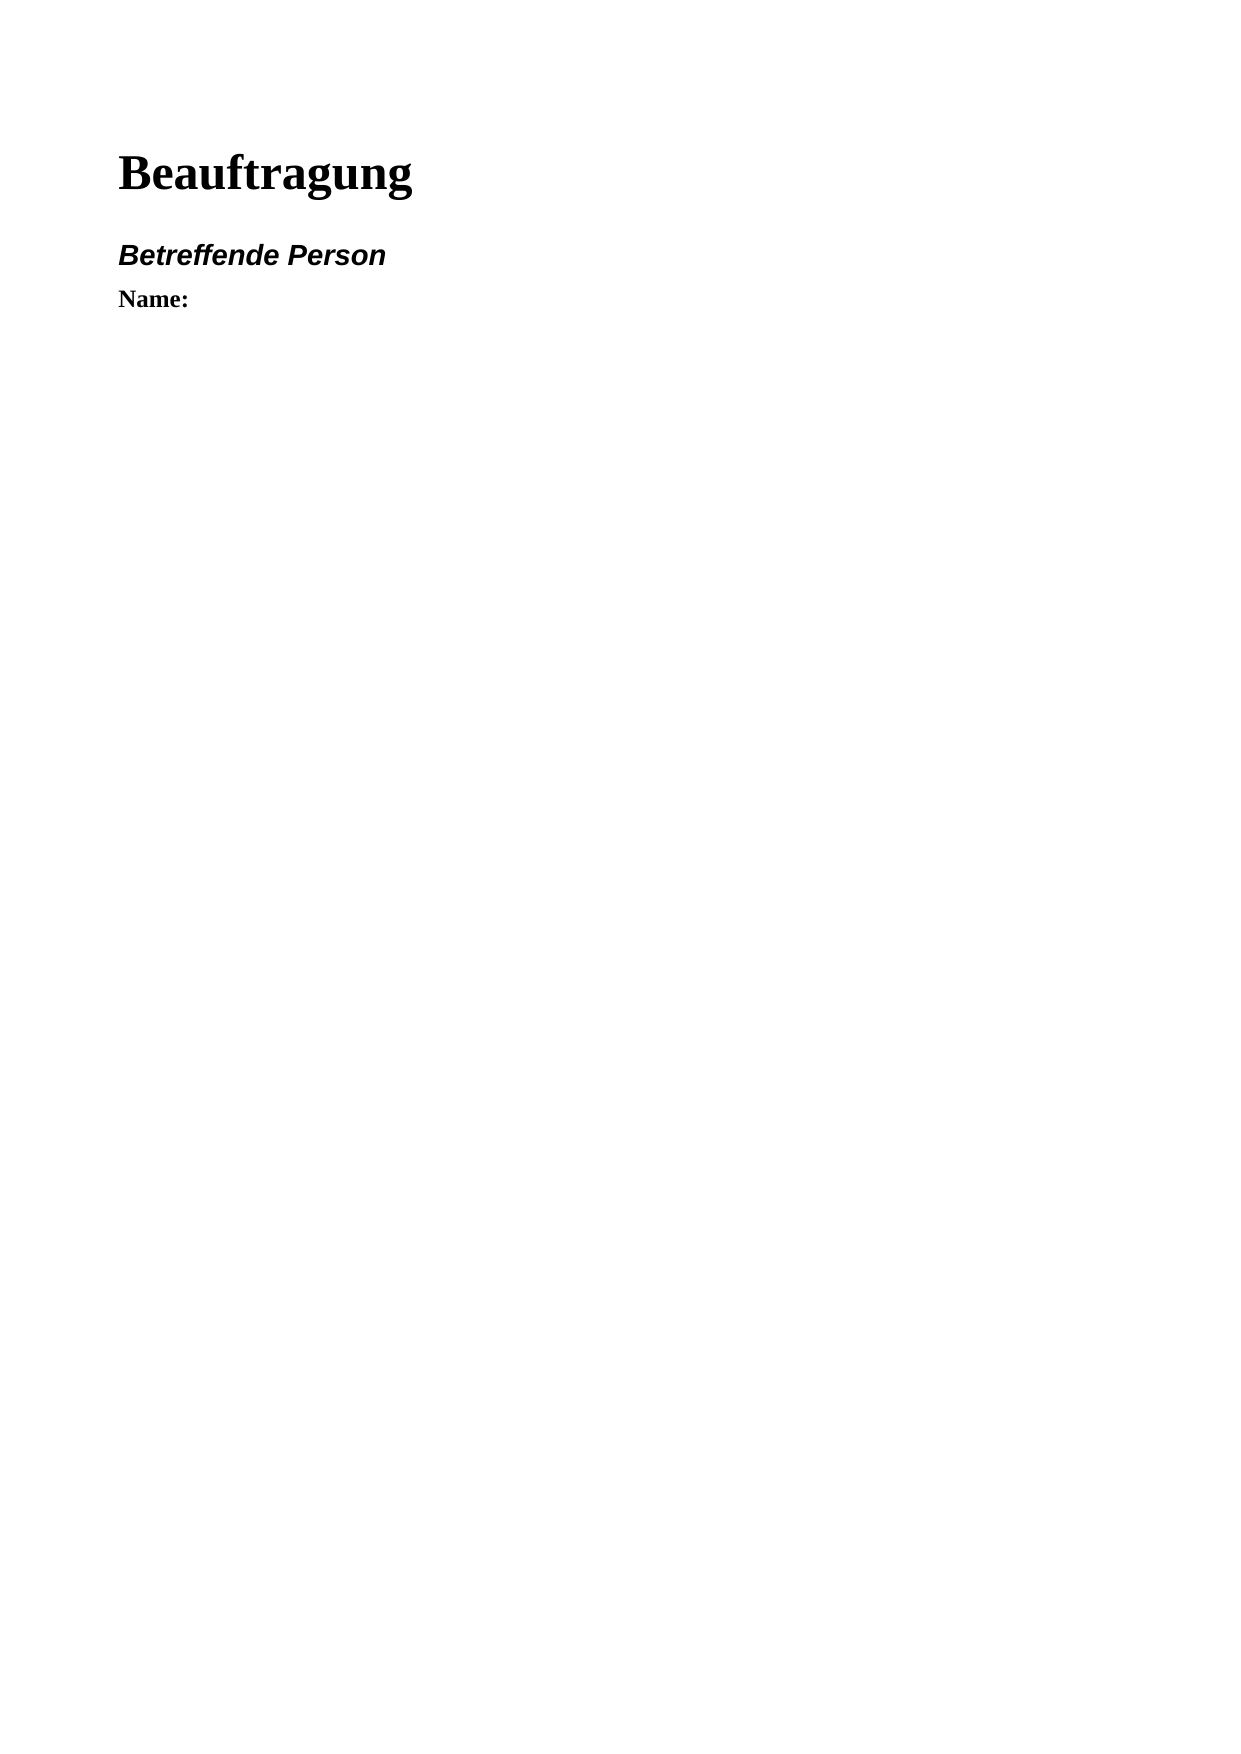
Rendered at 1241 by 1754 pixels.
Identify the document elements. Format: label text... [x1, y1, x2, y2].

subtitle Betreffende Person [118, 238, 1122, 272]
subtitle Beauftragung [118, 143, 1122, 201]
text Name: [118, 284, 1122, 313]
